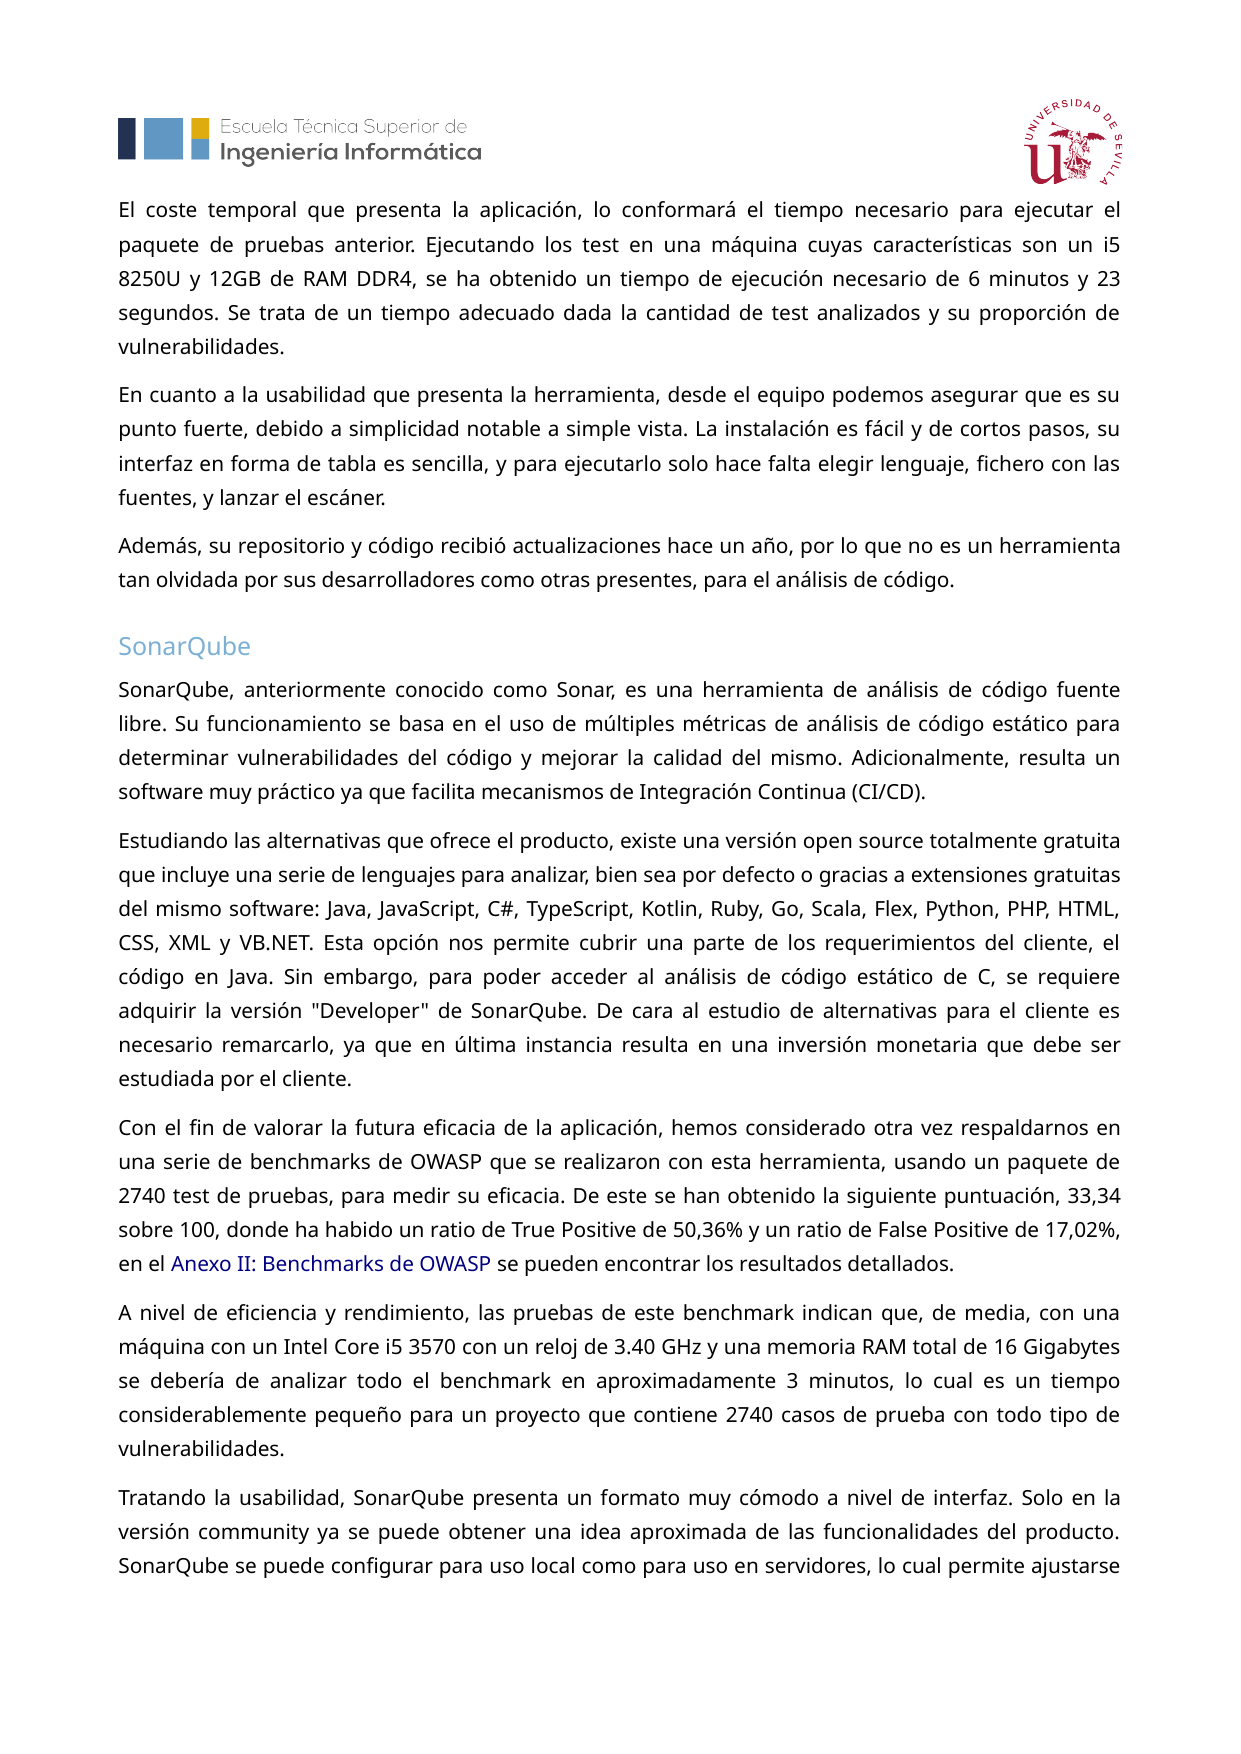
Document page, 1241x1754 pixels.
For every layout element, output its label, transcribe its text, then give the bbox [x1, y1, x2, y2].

subtitle SonarQube [118, 629, 1122, 663]
picture [1024, 99, 1123, 185]
text Tratando la usabilidad, SonarQube presenta un formato muy cómodo a nivel de interfaz. Solo en la versión community ya se puede obtener una idea aproximada de las funcionalidades del producto. SonarQube se puede configurar para uso local como para uso en servidores, lo cual permite ajustarse [118, 1483, 1122, 1579]
text Con el fin de valorar la futura eficacia de la aplicación, hemos considerado otra vez respaldarnos en una serie de benchmarks de OWASP que se realizaron con esta herramienta, usando un paquete de 2740 test de pruebas, para medir su eficacia. De este se han obtenido la siguiente puntuación, 33,34 sobre 100, donde ha habido un ratio de True Positive de 50,36% y un ratio de False Positive de 17,02%, en el Anexo II: Benchmarks de OWASP se pueden encontrar los resultados detallados. [118, 1113, 1122, 1278]
text El coste temporal que presenta la aplicación, lo conformará el tiempo necesario para ejecutar el paquete de pruebas anterior. Ejecutando los test en una máquina cuyas características son un i5 8250U y 12GB de RAM DDR4, se ha obtenido un tiempo de ejecución necesario de 6 minutos y 23 segundos. Se trata de un tiempo adecuado dada la cantidad de test analizados y su proporción de vulnerabilidades. [118, 196, 1122, 360]
text A nivel de eficiencia y rendimiento, las pruebas de este benchmark indican que, de media, con una máquina con un Intel Core i5 3570 con un reloj de 3.40 GHz y una memoria RAM total de 16 Gigabytes se debería de analizar todo el benchmark en aproximadamente 3 minutos, lo cual es un tiempo considerablemente pequeño para un proyecto que contiene 2740 casos de prueba con todo tipo de vulnerabilidades. [118, 1298, 1122, 1463]
picture [118, 118, 481, 167]
text SonarQube, anteriormente conocido como Sonar, es una herramienta de análisis de código fuente libre. Su funcionamiento se basa en el uso de múltiples métricas de análisis de código estático para determinar vulnerabilidades del código y mejorar la calidad del mismo. Adicionalmente, resulta un software muy práctico ya que facilita mecanismos de Integración Continua (CI/CD). [118, 675, 1122, 806]
text Estudiando las alternativas que ofrece el producto, existe una versión open source totalmente gratuita que incluye una serie de lenguajes para analizar, bien sea por defecto o gracias a extensiones gratuitas del mismo software: Java, JavaScript, C#, TypeScript, Kotlin, Ruby, Go, Scala, Flex, Python, PHP, HTML, CSS, XML y VB.NET. Esta opción nos permite cubrir una parte de los requerimientos del cliente, el código en Java. Sin embargo, para poder acceder al análisis de código estático de C, se requiere adquirir la versión "Developer" de SonarQube. De cara al estudio de alternativas para el cliente es necesario remarcarlo, ya que en última instancia resulta en una inversión monetaria que debe ser estudiada por el cliente. [118, 826, 1122, 1093]
text Además, su repositorio y código recibió actualizaciones hace un año, por lo que no es un herramienta tan olvidada por sus desarrolladores como otras presentes, para el análisis de código. [118, 531, 1122, 594]
text En cuanto a la usabilidad que presenta la herramienta, desde el equipo podemos asegurar que es su punto fuerte, debido a simplicidad notable a simple vista. La instalación es fácil y de cortos pasos, su interfaz en forma de tabla es sencilla, y para ejecutarlo solo hace falta elegir lenguaje, fichero con las fuentes, y lanzar el escáner. [118, 381, 1122, 511]
